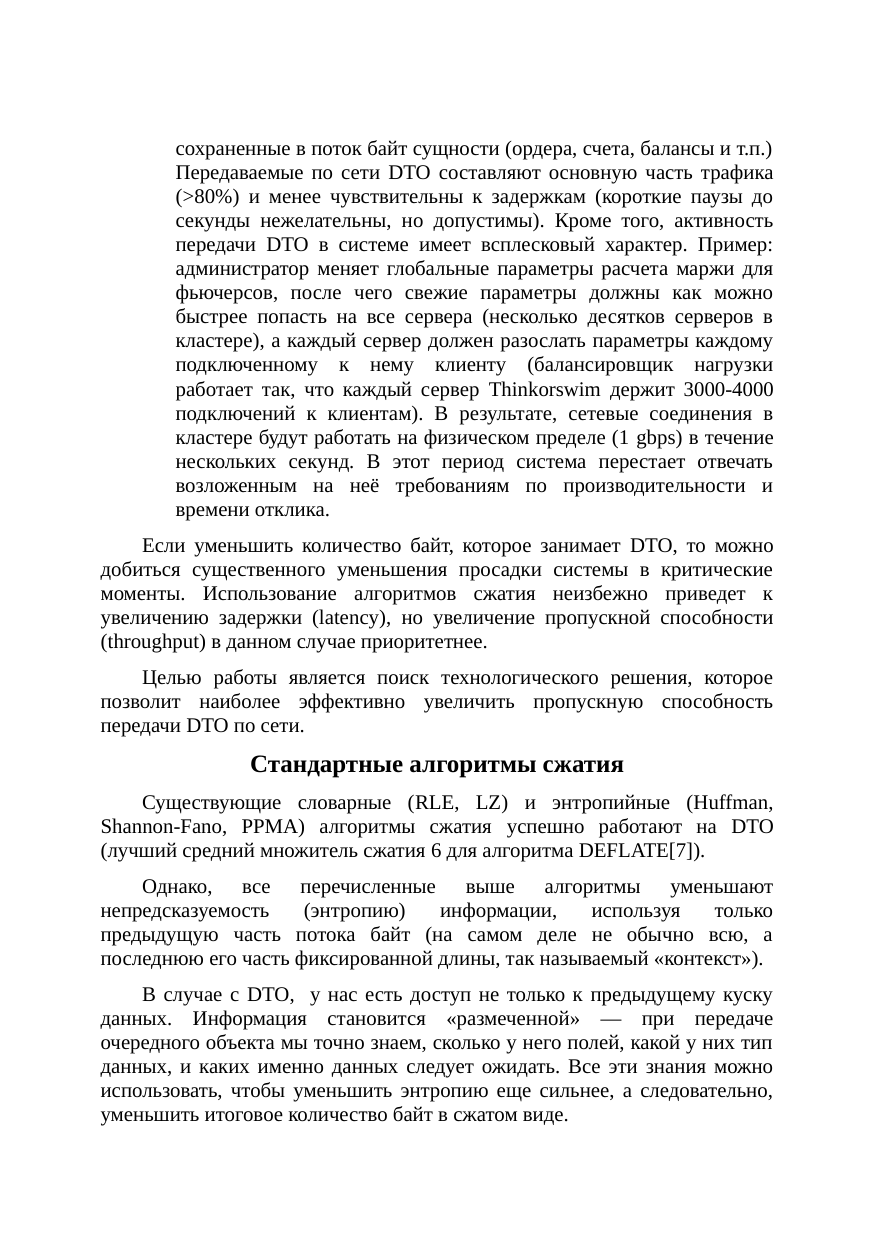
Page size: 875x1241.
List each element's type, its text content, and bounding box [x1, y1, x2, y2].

text Однако, все перечисленные выше алгоритмы уменьшают непредсказуемость (энтропию) информации, используя только предыдущую часть потока байт (на самом деле не обычно всю, а последнюю его часть фиксированной длины, так называемый «контекст»). [100, 874, 774, 970]
subtitle Стандартные алгоритмы сжатия [100, 749, 774, 777]
text Целью работы является поиск технологического решения, которое позволит наиболее эффективно увеличить пропускную способность передачи DTO по сети. [100, 665, 774, 737]
text Существующие словарные (RLE, LZ) и энтропийные (Huffman, Shannon-Fano, PPMA) алгоритмы сжатия успешно работают на DTO (лучший средний множитель сжатия 6 для алгоритма DEFLATE[7]). [100, 790, 774, 862]
text В случае с DTO, у нас есть доступ не только к предыдущему куску данных. Информация становится «размеченной» — при передаче очередного объекта мы точно знаем, сколько у него полей, какой у них тип данных, и каких именно данных следует ожидать. Все эти знания можно использовать, чтобы уменьшить энтропию еще сильнее, а следовательно, уменьшить итоговое количество байт в сжатом виде. [100, 982, 774, 1126]
list сохраненные в поток байт сущности (ордера, счета, балансы и т.п.) Передаваемые по сети DTO составляют основную часть трафика (>80%) и менее чувствительны к задержкам (короткие паузы до секунды нежелательны, но допустимы). Кроме того, активность передачи DTO в системе имеет всплесковый характер. Пример: администратор меняет глобальные параметры расчета маржи для фьючерсов, после чего свежие параметры должны как можно быстрее попасть на все сервера (несколько десятков серверов в кластере), а каждый сервер должен разослать параметры каждому подключенному к нему клиенту (балансировщик нагрузки работает так, что каждый сервер Thinkorswim держит 3000-4000 подключений к клиентам). В результате, сетевые соединения в кластере будут работать на физическом пределе (1 gbps) в течение нескольких секунд. В этот период система перестает отвечать возложенным на неё требованиям по производительности и времени отклика. [138, 136, 774, 521]
text Если уменьшить количество байт, которое занимает DTO, то можно добиться существенного уменьшения просадки системы в критические моменты. Использование алгоритмов сжатия неизбежно приведет к увеличению задержки (latency), но увеличение пропускной способности (throughput) в данном случае приоритетнее. [100, 533, 774, 653]
